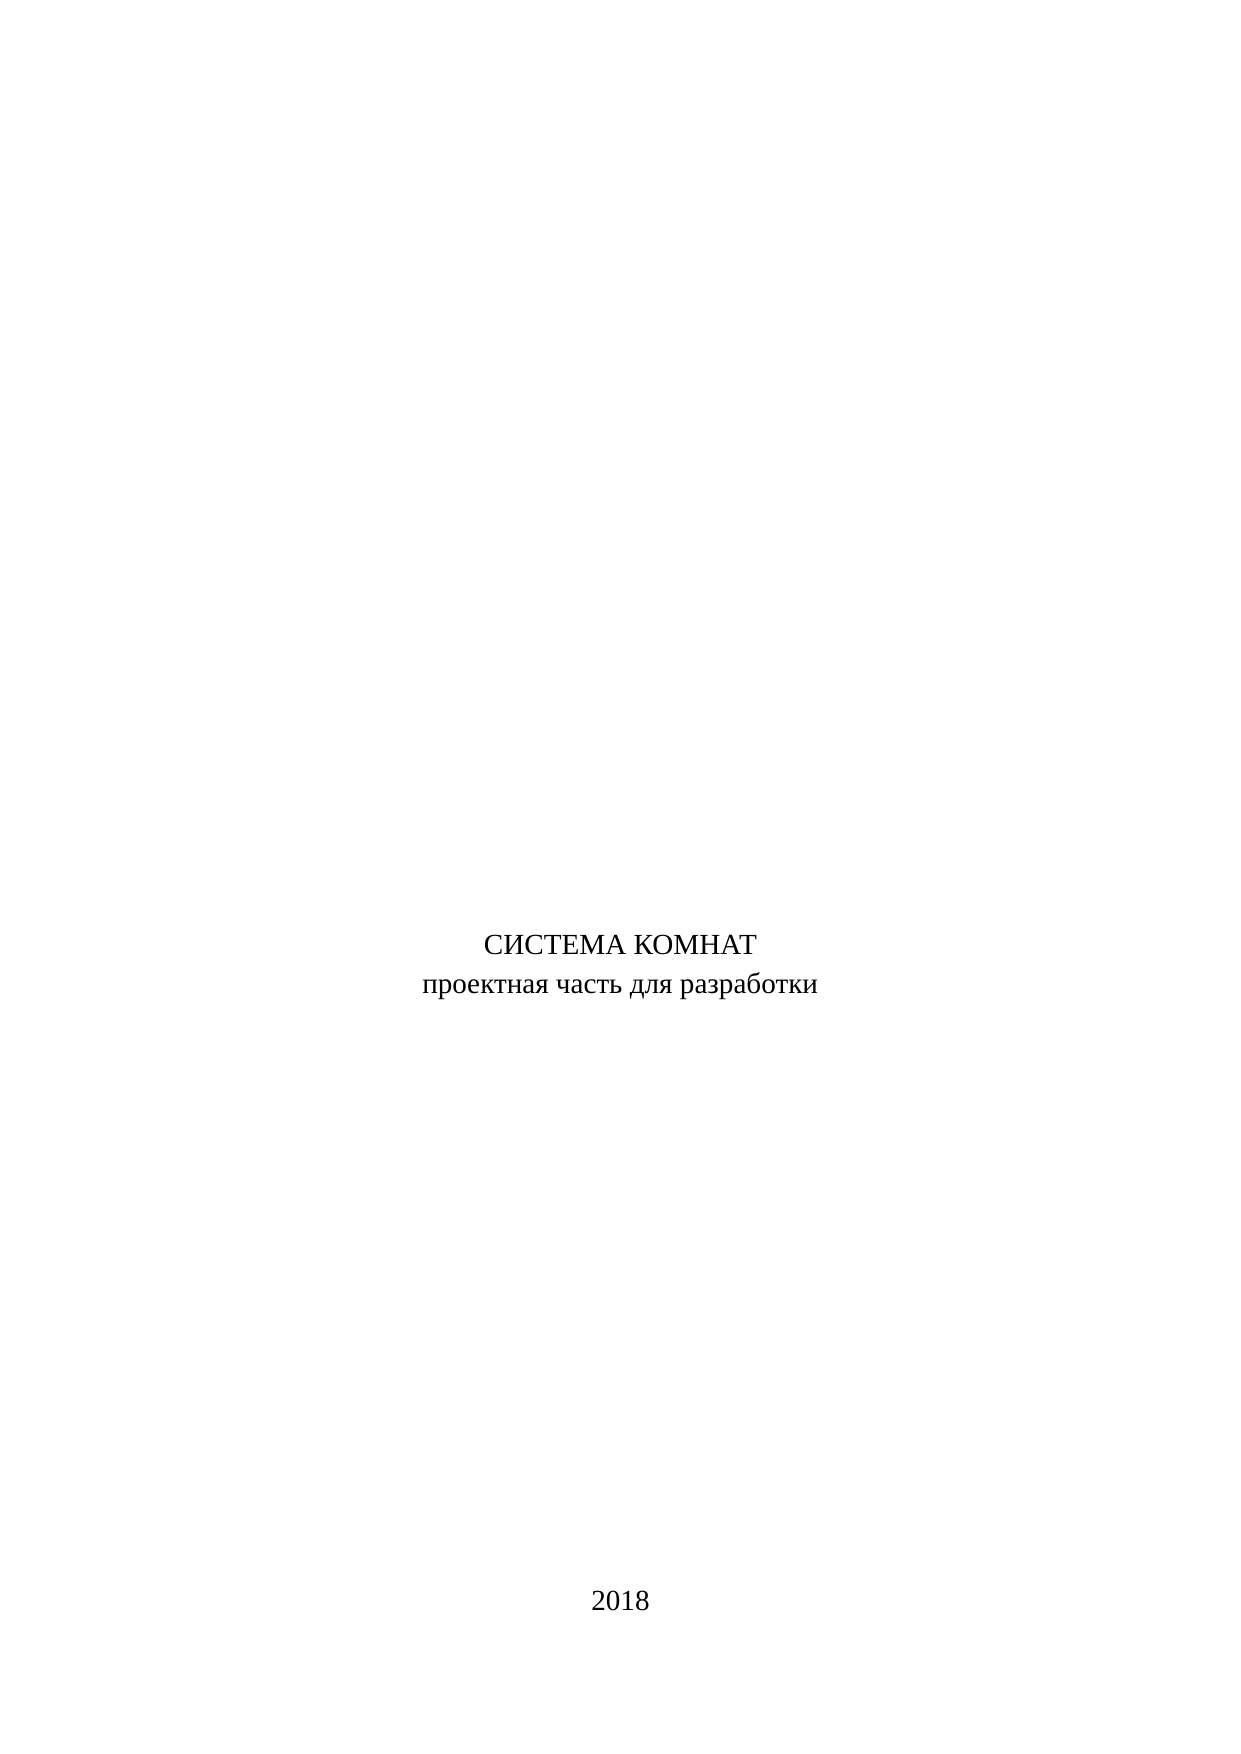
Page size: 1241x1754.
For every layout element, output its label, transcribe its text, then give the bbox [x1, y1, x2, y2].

text СИСТЕМА КОМНАТ [118, 927, 1122, 961]
text 2018 [118, 1583, 1122, 1616]
text проектная часть для разработки [118, 966, 1122, 999]
